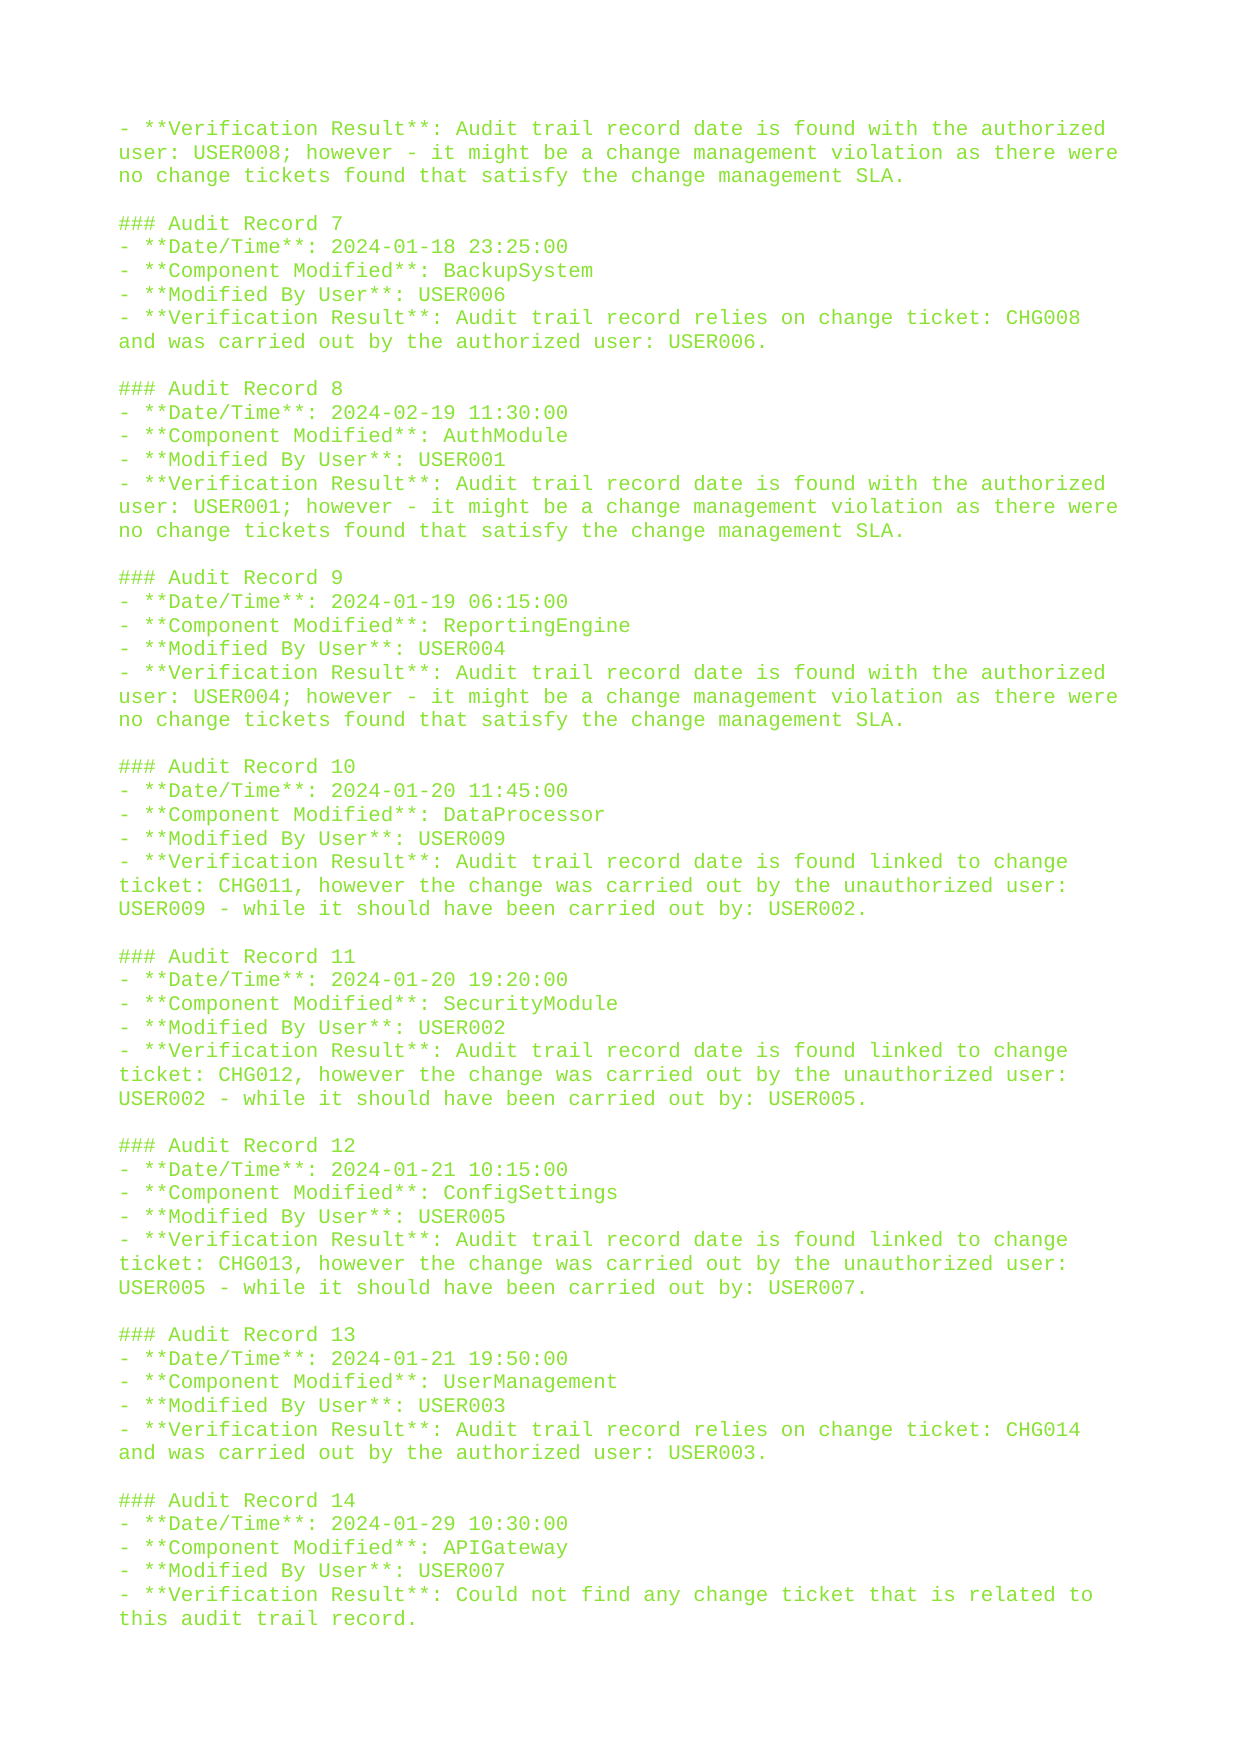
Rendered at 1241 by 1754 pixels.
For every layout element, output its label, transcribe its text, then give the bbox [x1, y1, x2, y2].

text - **Component Modified**: UserManagement [118, 1371, 1122, 1395]
text - **Modified By User**: USER007 [118, 1561, 1122, 1584]
text - **Component Modified**: SecurityModule [118, 993, 1122, 1017]
text - **Component Modified**: DataProcessor [118, 804, 1122, 827]
text - **Component Modified**: APIGateway [118, 1537, 1122, 1561]
text - **Date/Time**: 2024-02-19 11:30:00 [118, 402, 1122, 426]
text ### Audit Record 10 [118, 757, 1122, 780]
text - **Component Modified**: BackupSystem [118, 260, 1122, 284]
text - **Modified By User**: USER006 [118, 284, 1122, 307]
text - **Date/Time**: 2024-01-21 19:50:00 [118, 1348, 1122, 1371]
text - **Verification Result**: Audit trail record date is found linked to change ticket: CHG012, however the change was carried out by the unauthorized user: USER002 - while it should have been carried out by: USER005. [118, 1040, 1122, 1111]
text - **Verification Result**: Could not find any change ticket that is related to this audit trail record. [118, 1584, 1122, 1631]
text ### Audit Record 13 [118, 1324, 1122, 1348]
text ### Audit Record 9 [118, 567, 1122, 591]
text - **Modified By User**: USER009 [118, 827, 1122, 851]
text ### Audit Record 11 [118, 946, 1122, 969]
text - **Verification Result**: Audit trail record date is found linked to change ticket: CHG011, however the change was carried out by the unauthorized user: USER009 - while it should have been carried out by: USER002. [118, 851, 1122, 922]
text - **Date/Time**: 2024-01-19 06:15:00 [118, 591, 1122, 615]
text - **Modified By User**: USER004 [118, 638, 1122, 662]
text - **Date/Time**: 2024-01-18 23:25:00 [118, 236, 1122, 260]
text - **Verification Result**: Audit trail record date is found linked to change ticket: CHG013, however the change was carried out by the unauthorized user: USER005 - while it should have been carried out by: USER007. [118, 1229, 1122, 1300]
text - **Verification Result**: Audit trail record date is found with the authorized user: USER001; however - it might be a change management violation as there were no change tickets found that satisfy the change management SLA. [118, 473, 1122, 544]
text ### Audit Record 14 [118, 1489, 1122, 1513]
text - **Date/Time**: 2024-01-20 19:20:00 [118, 969, 1122, 993]
text - **Verification Result**: Audit trail record relies on change ticket: CHG008 and was carried out by the authorized user: USER006. [118, 307, 1122, 354]
text ### Audit Record 12 [118, 1135, 1122, 1158]
text - **Component Modified**: ConfigSettings [118, 1182, 1122, 1206]
text - **Verification Result**: Audit trail record relies on change ticket: CHG014 and was carried out by the authorized user: USER003. [118, 1419, 1122, 1466]
text ### Audit Record 8 [118, 378, 1122, 402]
text - **Modified By User**: USER001 [118, 449, 1122, 473]
text - **Component Modified**: AuthModule [118, 426, 1122, 449]
text - **Component Modified**: ReportingEngine [118, 615, 1122, 638]
text - **Date/Time**: 2024-01-20 11:45:00 [118, 780, 1122, 804]
text - **Modified By User**: USER005 [118, 1206, 1122, 1229]
text - **Modified By User**: USER002 [118, 1017, 1122, 1040]
text - **Date/Time**: 2024-01-21 10:15:00 [118, 1158, 1122, 1182]
text - **Date/Time**: 2024-01-29 10:30:00 [118, 1513, 1122, 1537]
text - **Verification Result**: Audit trail record date is found with the authorized user: USER008; however - it might be a change management violation as there were no change tickets found that satisfy the change management SLA. [118, 118, 1122, 189]
text ### Audit Record 7 [118, 213, 1122, 236]
text - **Modified By User**: USER003 [118, 1395, 1122, 1419]
text - **Verification Result**: Audit trail record date is found with the authorized user: USER004; however - it might be a change management violation as there were no change tickets found that satisfy the change management SLA. [118, 662, 1122, 733]
